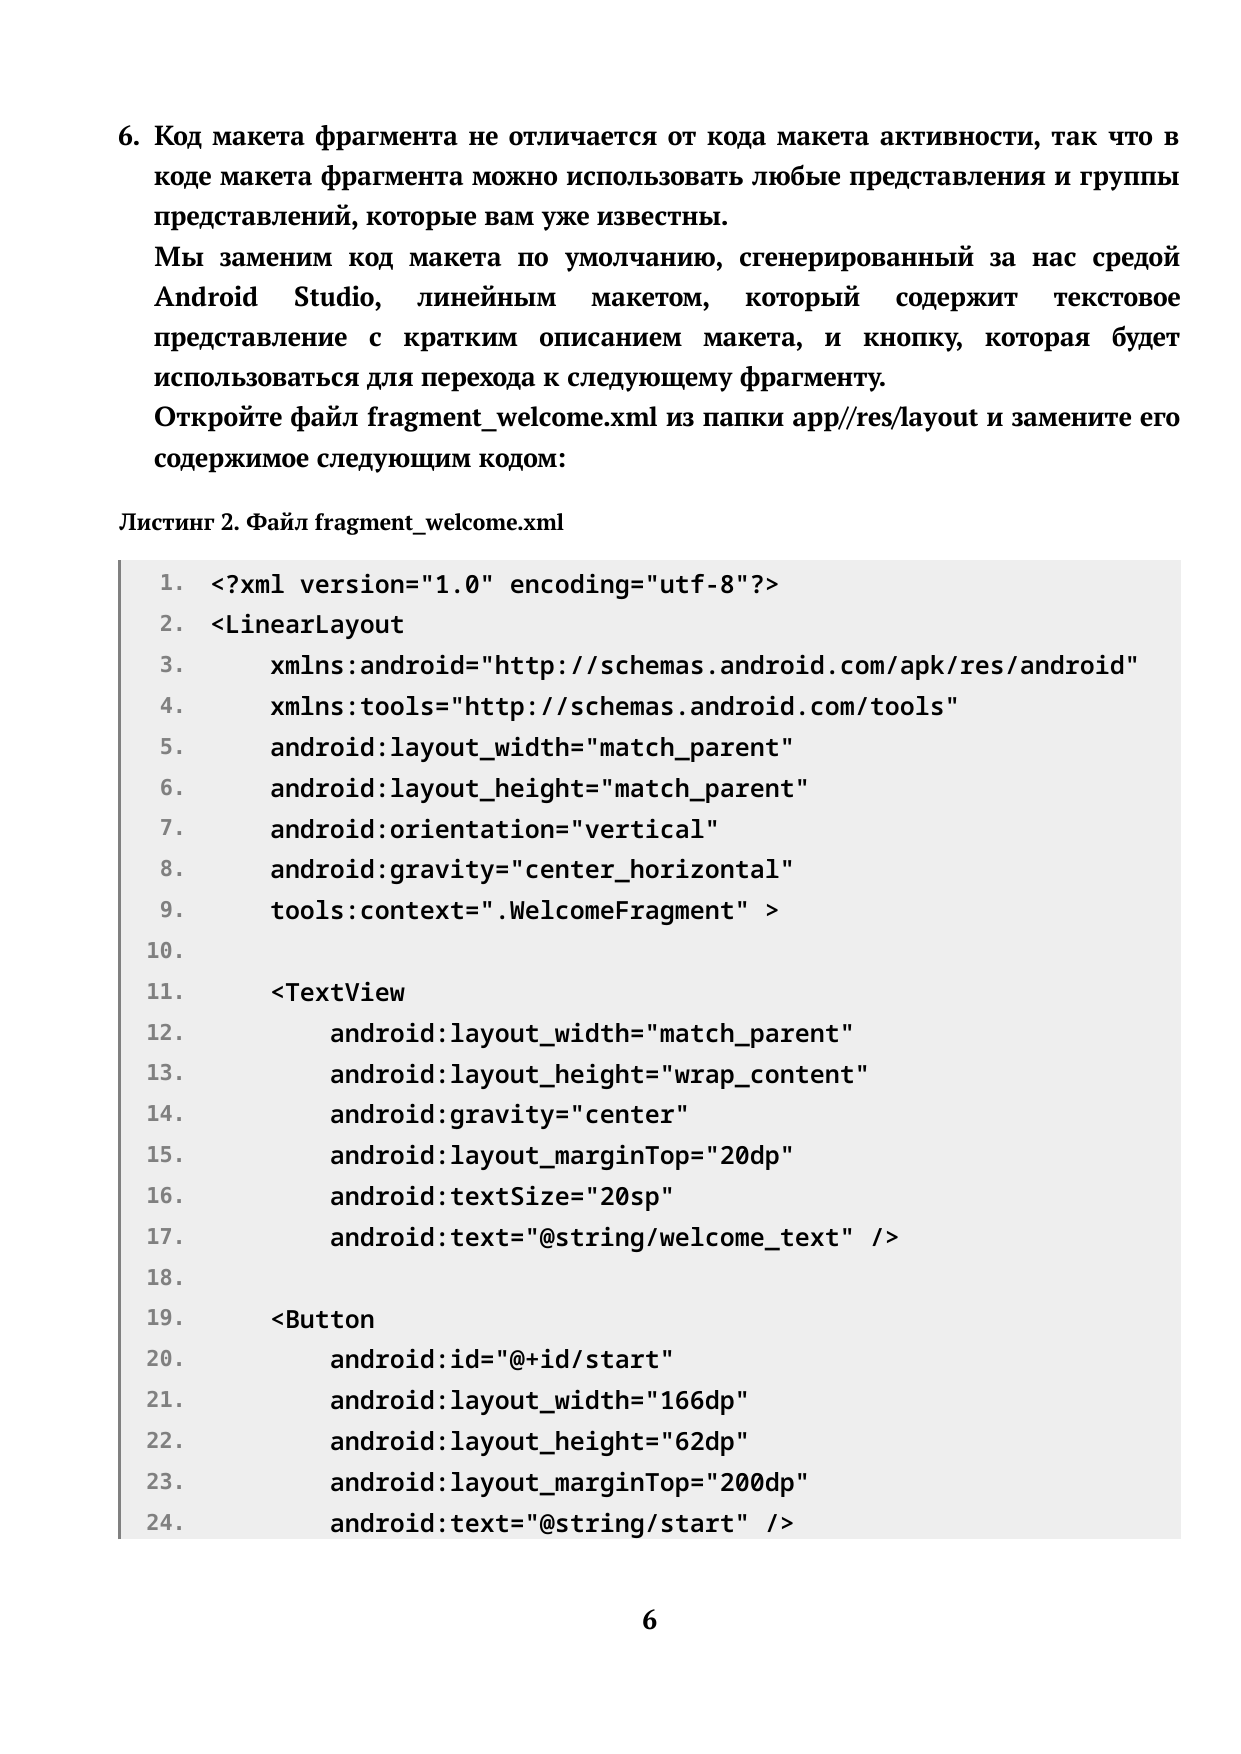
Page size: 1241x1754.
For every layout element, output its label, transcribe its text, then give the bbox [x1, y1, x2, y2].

list android:layout_marginTop="20dp" [121, 1132, 1181, 1172]
list <?xml version="1.0" encoding="utf-8"?> [121, 560, 1181, 600]
list android:orientation="vertical" [121, 805, 1181, 845]
list android:layout_width="match_parent" [121, 1009, 1181, 1049]
list android:gravity="center_horizontal" [121, 846, 1181, 886]
list <TextView [121, 969, 1181, 1009]
text Листинг 2. Файл fragment_welcome.xml [118, 507, 1181, 536]
list Откройте файл fragment_welcome.xml из папки app//res/layout и замените его содержимое следующим кодом: [118, 399, 1181, 473]
list <LinearLayout [121, 601, 1181, 641]
list android:layout_width="match_parent" [121, 724, 1181, 764]
list android:id="@+id/start" [121, 1336, 1181, 1376]
list android:gravity="center" [121, 1091, 1181, 1131]
list android:layout_height="wrap_content" [121, 1050, 1181, 1090]
list android:layout_height="match_parent" [121, 764, 1181, 804]
list Мы заменим код макета по умолчанию, сгенерированный за нас средой Android Studio, линейным макетом, который содержит текстовое представление с кратким описанием макета, и кнопку, которая будет использоваться для перехода к следующему фрагменту. [118, 239, 1181, 393]
list android:layout_width="166dp" [121, 1377, 1181, 1417]
list xmlns:tools="http://schemas.android.com/tools" [121, 683, 1181, 723]
list android:layout_height="62dp" [121, 1418, 1181, 1458]
list android:layout_marginTop="200dp" [121, 1459, 1181, 1499]
list Код макета фрагмента не отличается от кода макета активности, так что в коде макета фрагмента можно использовать любые представления и группы представлений, которые вам уже известны. [118, 118, 1181, 232]
list xmlns:android="http://schemas.android.com/apk/res/android" [121, 642, 1181, 682]
list android:textSize="20sp" [121, 1173, 1181, 1213]
list <Button [121, 1295, 1181, 1335]
list tools:context=".WelcomeFragment" > [121, 887, 1181, 927]
list android:text="@string/welcome_text" /> [121, 1214, 1181, 1254]
list android:text="@string/start" /> [121, 1499, 1181, 1539]
